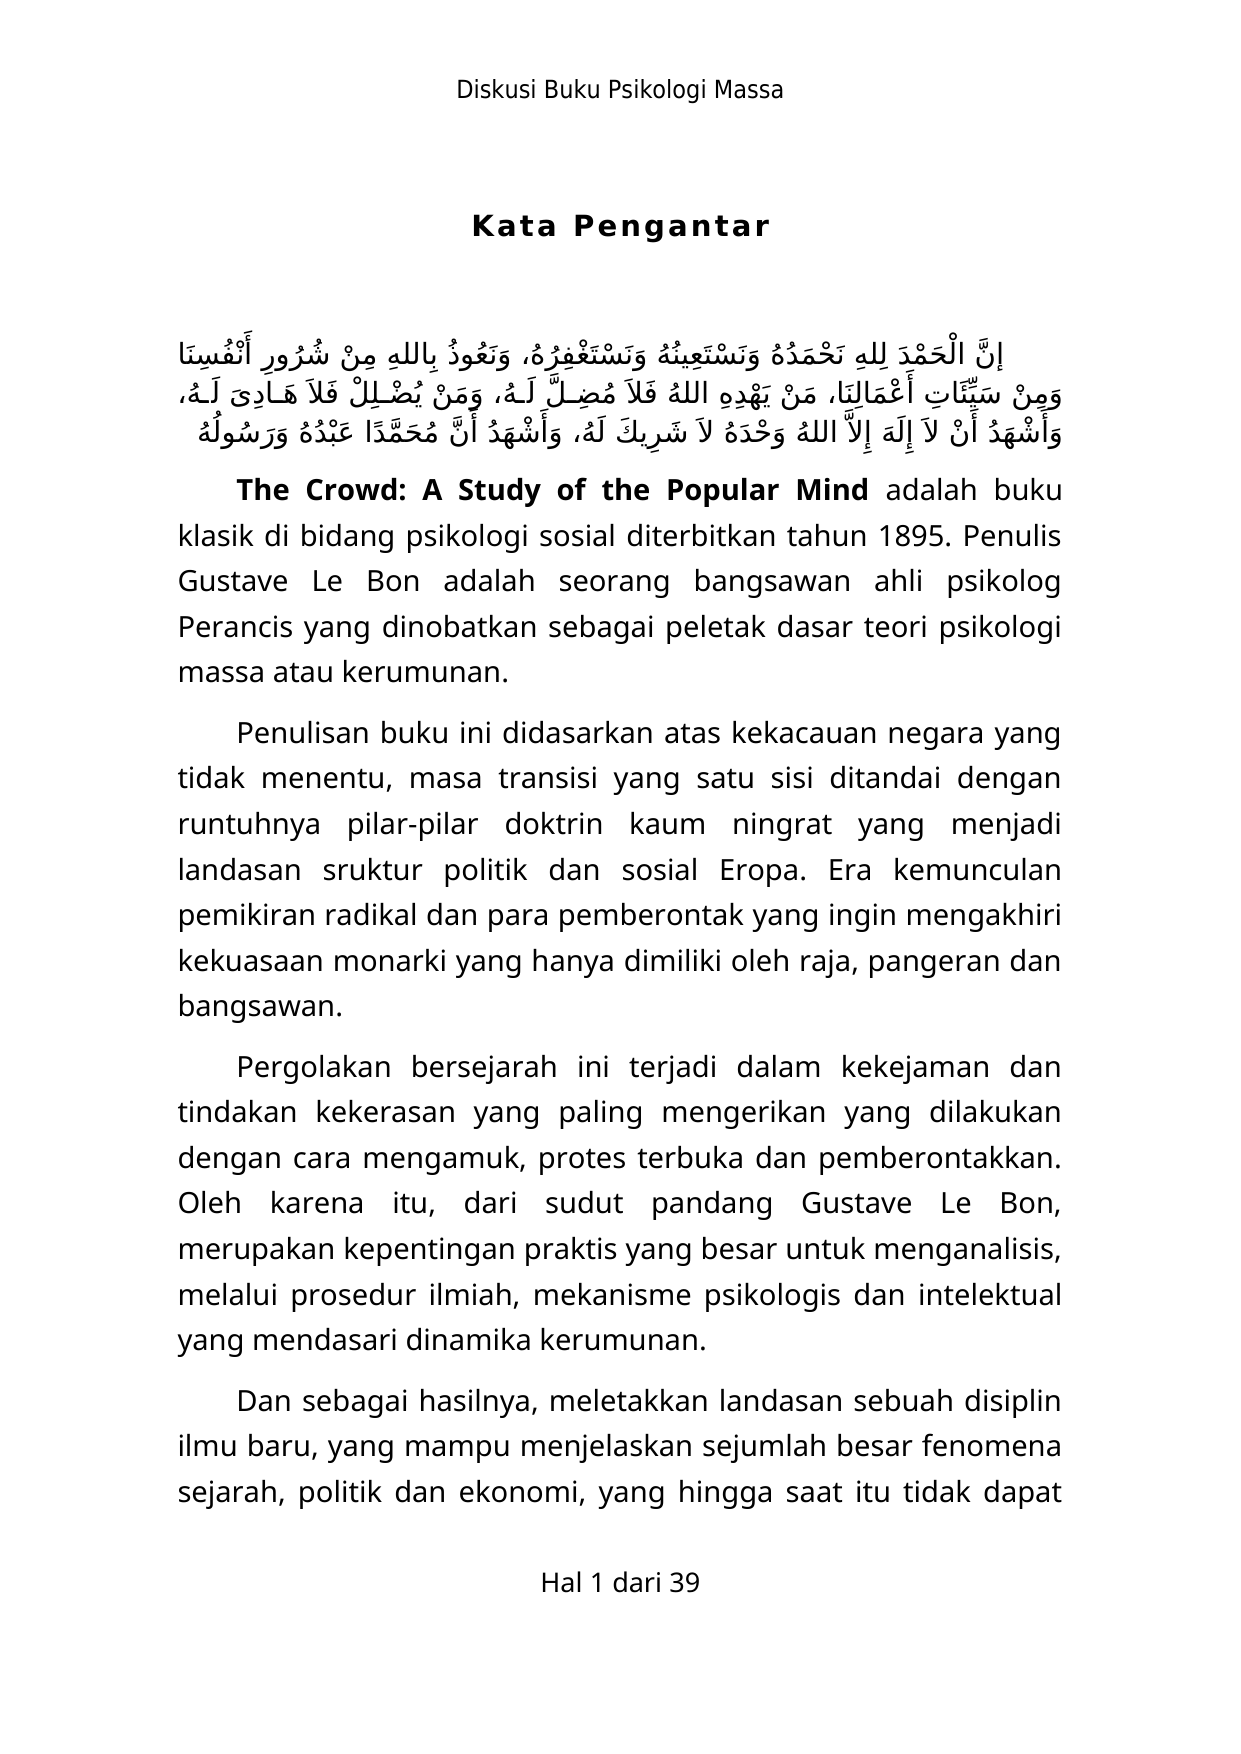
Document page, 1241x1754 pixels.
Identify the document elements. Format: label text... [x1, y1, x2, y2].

text إنَّ الْحَمْدَ لِلهِ نَحْمَدُهُ وَنَسْتَعِينُهُ وَنَسْتَغْفِرُهُ، وَنَعُوذُ بِاللهِ مِنْ شُرُورِ أَنْفُسِنَا وَمِنْ سَيِّئَاتِ أَعْمَالِنَا، مَنْ يَهْدِهِ اللهُ فَلاَ مُضِلَّ لَهُ، وَمَنْ يُضْلِلْ فَلاَ هَادِىَ لَهُ، وَأَشْهَدُ أَنْ لاَ إِلَهَ إِلاَّ اللهُ وَحْدَهُ لاَ شَرِيكَ لَهُ، وَأَشْهَدُ أَنَّ مُحَمَّدًا عَبْدُهُ وَرَسُولُهُ [177, 338, 1063, 449]
text The Crowd: A Study of the Popular Mind adalah buku klasik di bidang psikologi sosial diterbitkan tahun 1895. Penulis Gustave Le Bon adalah seorang bangsawan ahli psikolog Perancis yang dinobatkan sebagai peletak dasar teori psikologi massa atau kerumunan. [177, 469, 1063, 691]
subtitle Kata Pengantar [177, 209, 1063, 243]
text Penulisan buku ini didasarkan atas kekacauan negara yang tidak menentu, masa transisi yang satu sisi ditandai dengan runtuhnya pilar-pilar doktrin kaum ningrat yang menjadi landasan sruktur politik dan sosial Eropa. Era kemunculan pemikiran radikal dan para pemberontak yang ingin mengakhiri kekuasaan monarki yang hanya dimiliki oleh raja, pangeran dan bangsawan. [177, 712, 1063, 1025]
text Pergolakan bersejarah ini terjadi dalam kekejaman dan tindakan kekerasan yang paling mengerikan yang dilakukan dengan cara mengamuk, protes terbuka dan pemberontakkan. Oleh karena itu, dari sudut pandang Gustave Le Bon, merupakan kepentingan praktis yang besar untuk menganalisis, melalui prosedur ilmiah, mekanisme psikologis dan intelektual yang mendasari dinamika kerumunan. [177, 1046, 1063, 1359]
text Dan sebagai hasilnya, meletakkan landasan sebuah disiplin ilmu baru, yang mampu menjelaskan sejumlah besar fenomena sejarah, politik dan ekonomi, yang hingga saat itu tidak dapat [177, 1380, 1063, 1511]
